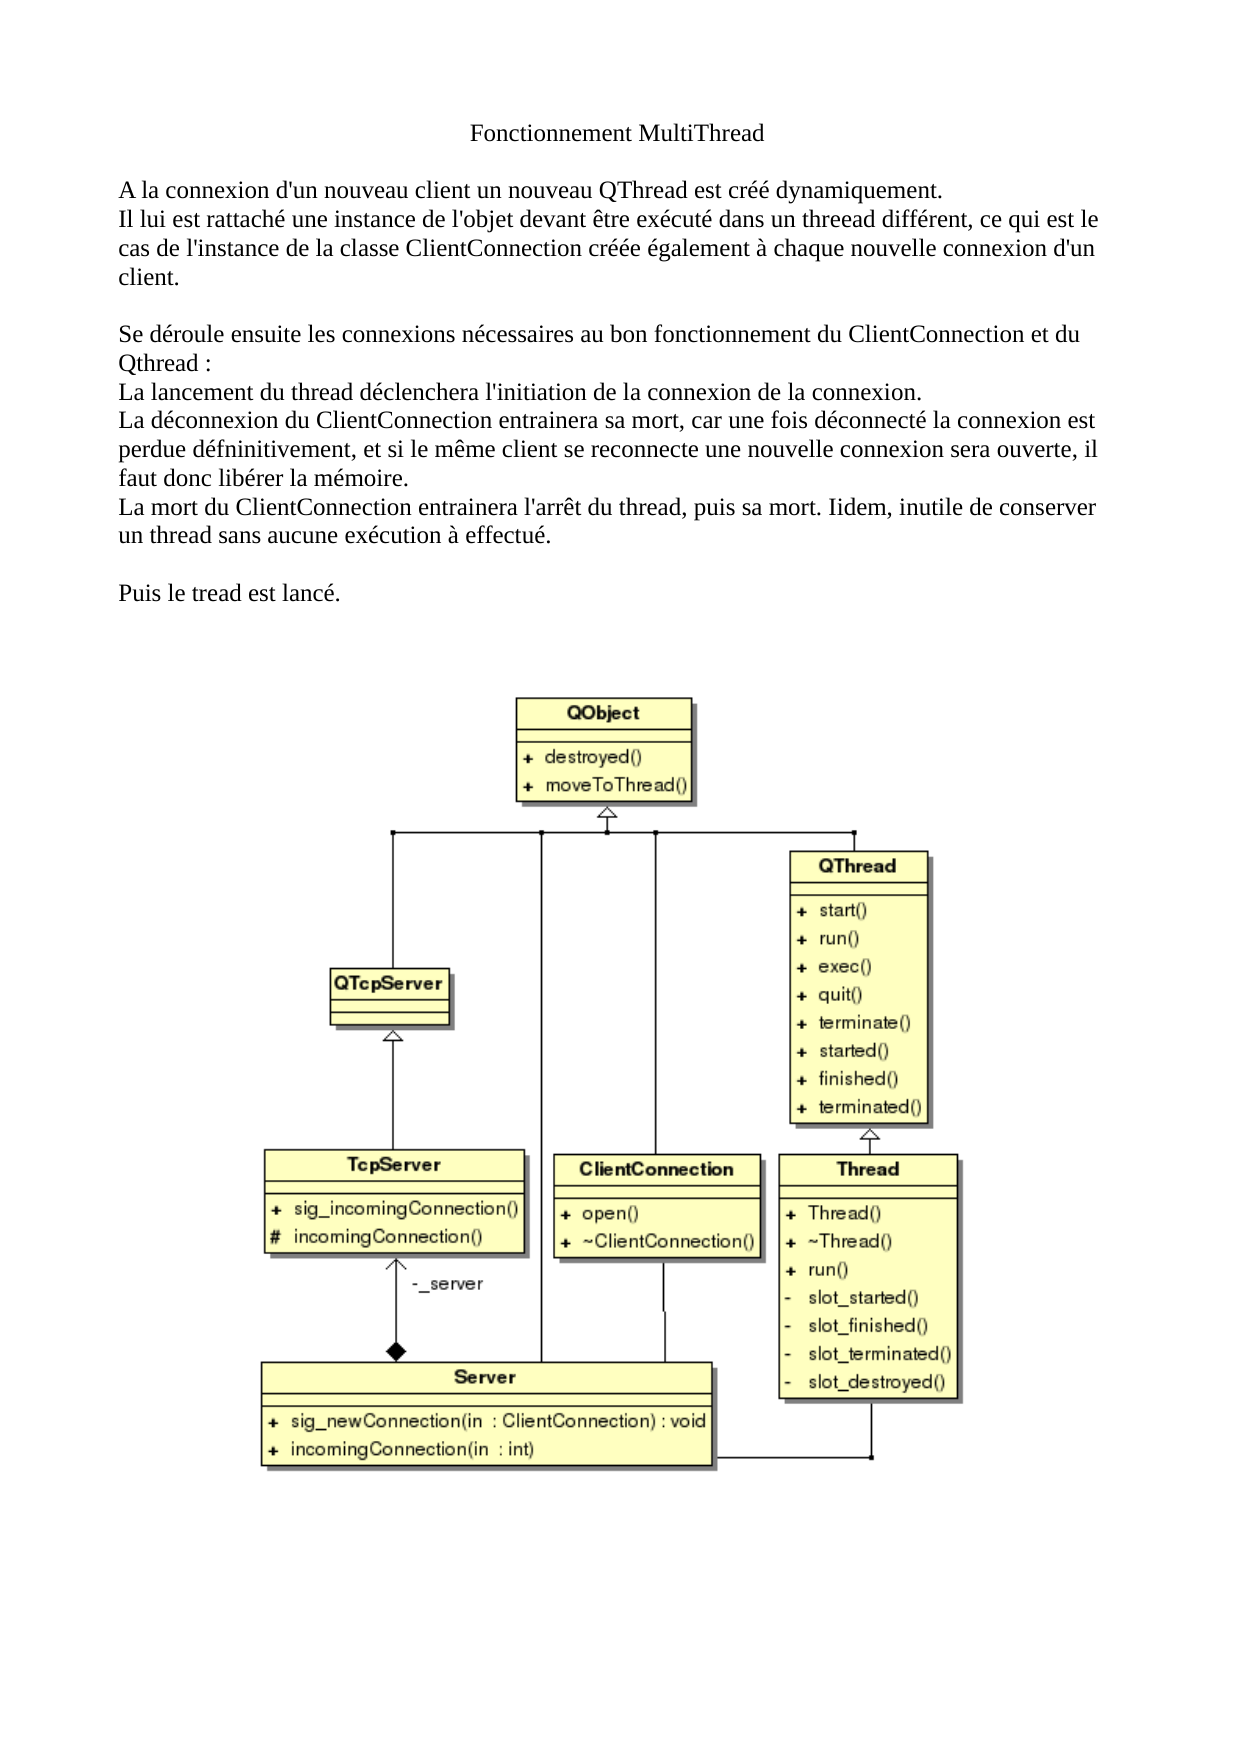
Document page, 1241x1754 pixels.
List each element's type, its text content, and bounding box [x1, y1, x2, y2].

text La mort du ClientConnection entrainera l'arrêt du thread, puis sa mort. Iidem, inutile de conserver un thread sans aucune exécution à effectué. [118, 492, 1122, 549]
text Fonctionnement MultiThread [118, 118, 1122, 147]
text A la connexion d'un nouveau client un nouveau QThread est créé dynamiquement. [118, 176, 1122, 204]
picture [258, 693, 982, 1490]
text La déconnexion du ClientConnection entrainera sa mort, car une fois déconnecté la connexion est perdue défninitivement, et si le même client se reconnecte une nouvelle connexion sera ouverte, il faut donc libérer la mémoire. [118, 406, 1122, 492]
text Se déroule ensuite les connexions nécessaires au bon fonctionnement du ClientConnection et du Qthread : [118, 319, 1122, 377]
text Il lui est rattaché une instance de l'objet devant être exécuté dans un threead différent, ce qui est le cas de l'instance de la classe ClientConnection créée également à chaque nouvelle connexion d'un client. [118, 204, 1122, 291]
text La lancement du thread déclenchera l'initiation de la connexion de la connexion. [118, 377, 1122, 406]
text Puis le tread est lancé. [118, 578, 1122, 607]
